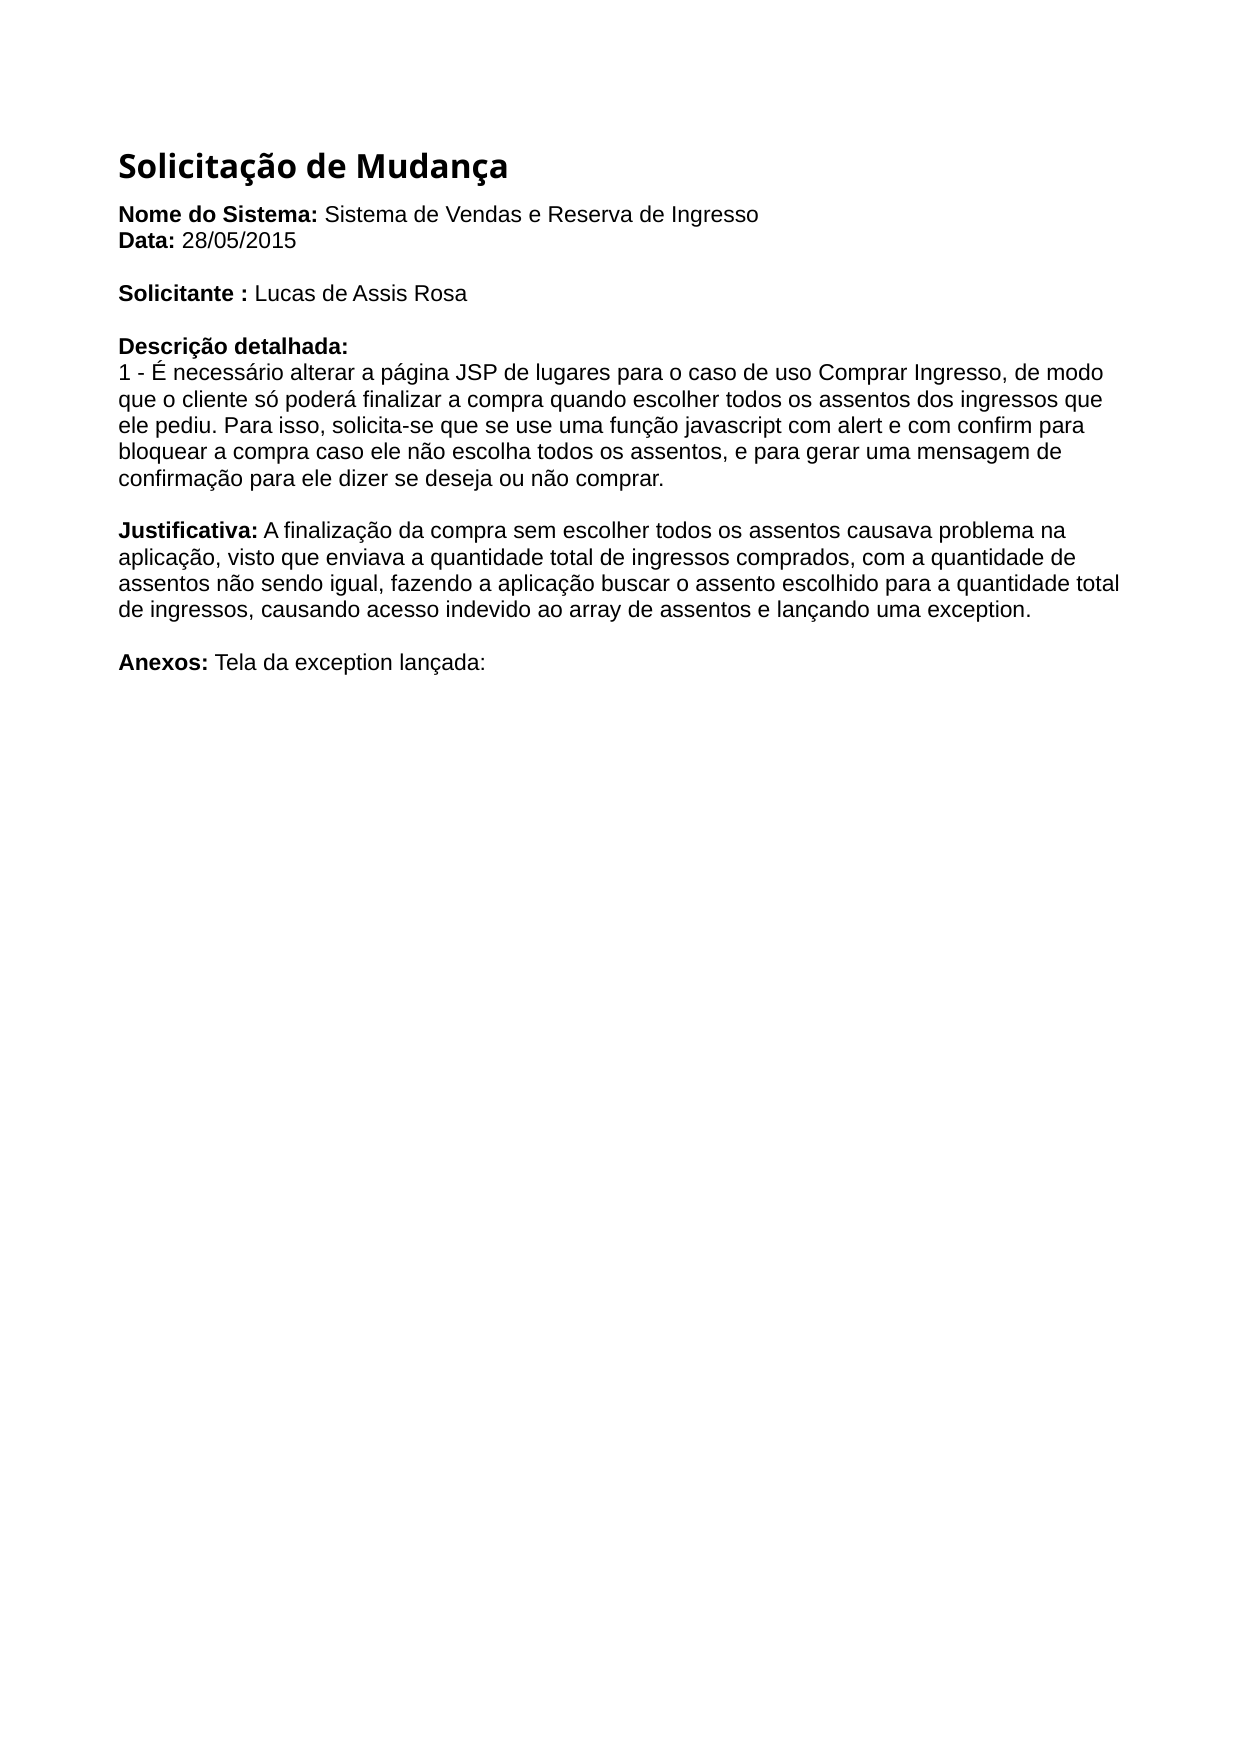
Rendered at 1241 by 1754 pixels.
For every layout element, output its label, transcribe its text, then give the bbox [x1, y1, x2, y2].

text Solicitante : Lucas de Assis Rosa [118, 280, 1122, 306]
text Nome do Sistema: Sistema de Vendas e Reserva de Ingresso [118, 201, 1122, 227]
text Data: 28/05/2015 [118, 227, 1122, 254]
text Descrição detalhada: [118, 333, 1122, 359]
text 1 - É necessário alterar a página JSP de lugares para o caso de uso Comprar Ingresso, de modo que o cliente só poderá finalizar a compra quando escolher todos os assentos dos ingressos que ele pediu. Para isso, solicita-se que se use uma função javascript com alert e com confirm para bloquear a compra caso ele não escolha todos os assentos, e para gerar uma mensagem de confirmação para ele dizer se deseja ou não comprar. [118, 359, 1122, 491]
text Justificativa: A finalização da compra sem escolher todos os assentos causava problema na aplicação, visto que enviava a quantidade total de ingressos comprados, com a quantidade de assentos não sendo igual, fazendo a aplicação buscar o assento escolhido para a quantidade total de ingressos, causando acesso indevido ao array de assentos e lançando uma exception. [118, 517, 1122, 623]
subtitle Solicitação de Mudança [118, 143, 1122, 188]
text Anexos: Tela da exception lançada: [118, 649, 1122, 675]
